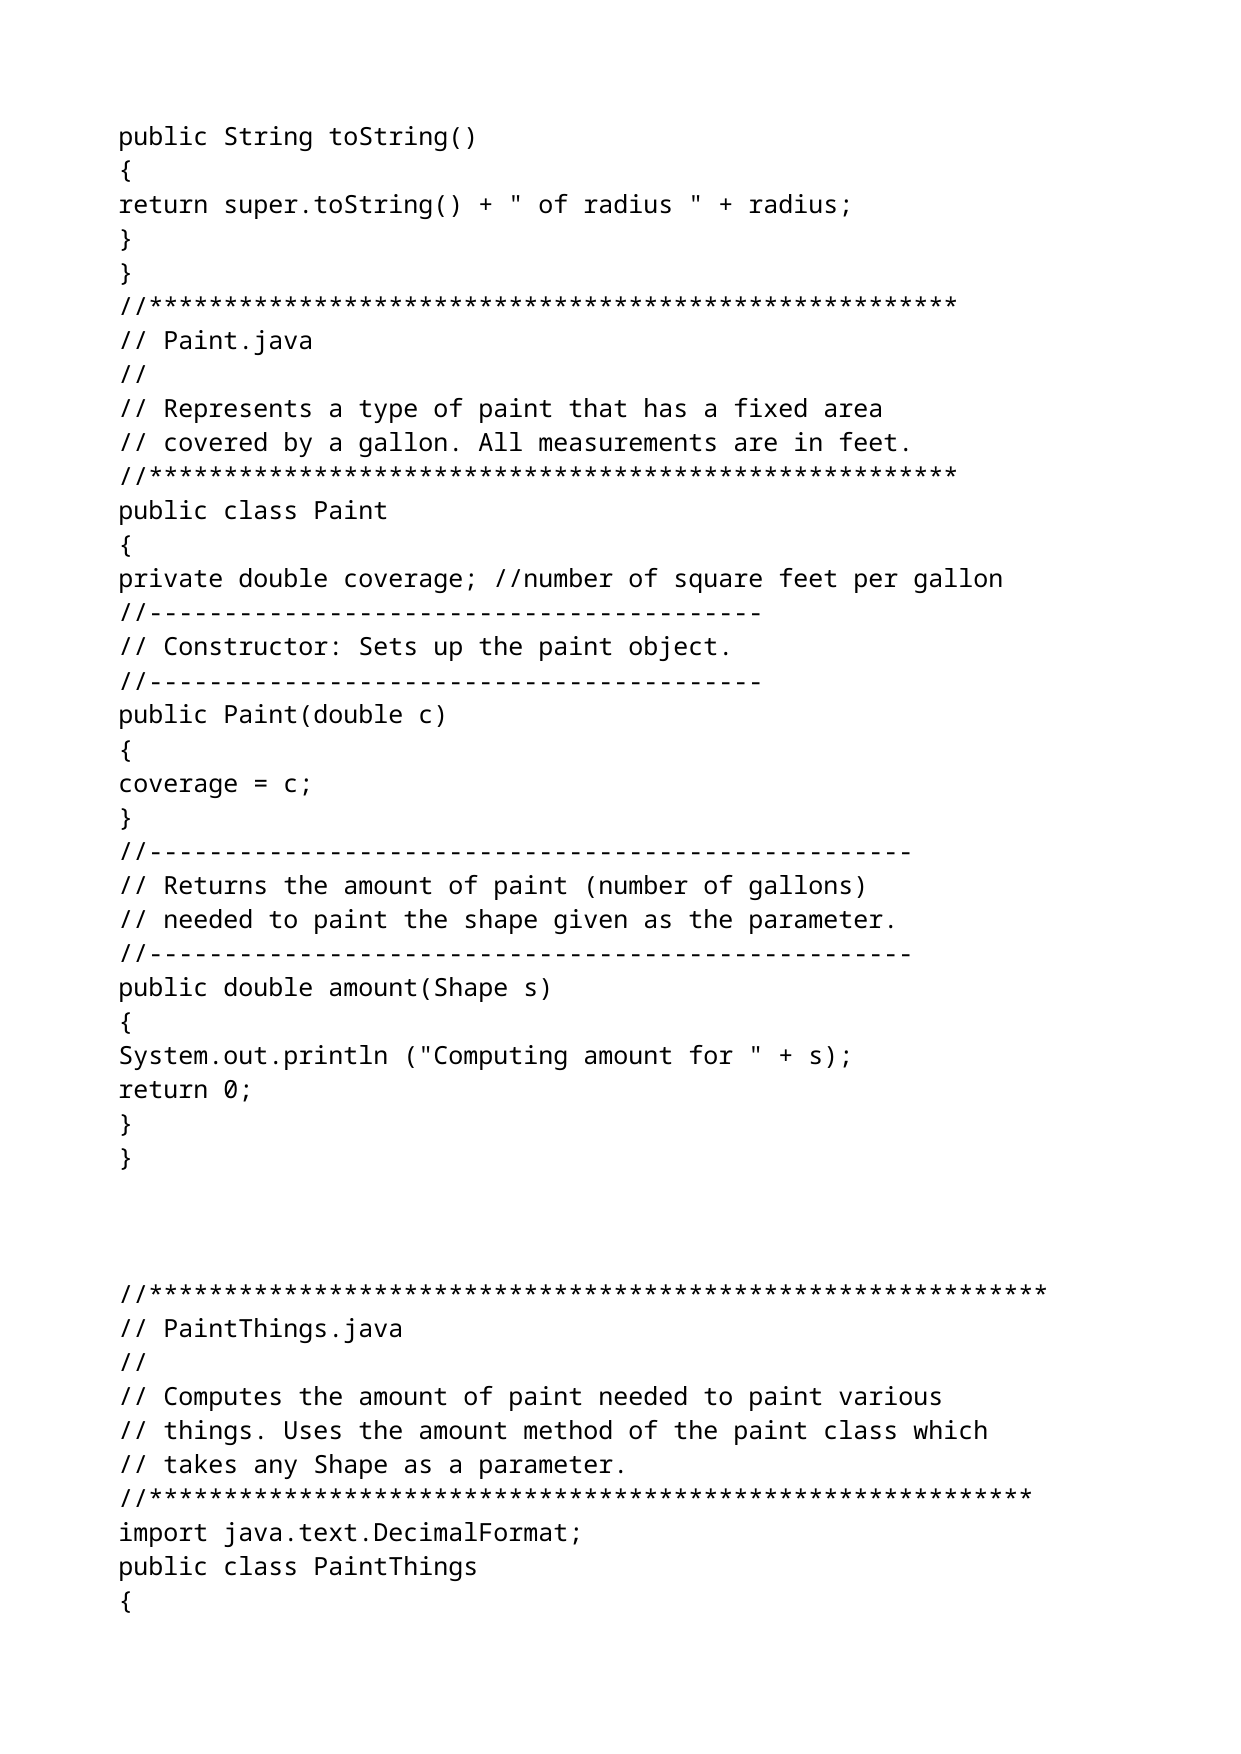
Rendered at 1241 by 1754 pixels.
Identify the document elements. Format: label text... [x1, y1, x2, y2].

text // PaintThings.java [118, 1310, 1122, 1344]
text { [118, 152, 1122, 186]
text // Returns the amount of paint (number of gallons) [118, 867, 1122, 902]
text // Constructor: Sets up the paint object. [118, 629, 1122, 663]
text //--------------------------------------------------- [118, 833, 1122, 867]
text //****************************************************** [118, 459, 1122, 493]
text import java.text.DecimalFormat; [118, 1515, 1122, 1549]
text //*********************************************************** [118, 1481, 1122, 1515]
text // Represents a type of paint that has a fixed area [118, 391, 1122, 425]
text private double coverage; //number of square feet per gallon [118, 561, 1122, 595]
text //--------------------------------------------------- [118, 936, 1122, 970]
text // [118, 1344, 1122, 1378]
text { [118, 1004, 1122, 1038]
text } [118, 1140, 1122, 1174]
text System.out.println ("Computing amount for " + s); [118, 1038, 1122, 1072]
text //----------------------------------------- [118, 663, 1122, 697]
text } [118, 254, 1122, 288]
text { [118, 1583, 1122, 1617]
text // things. Uses the amount method of the paint class which [118, 1412, 1122, 1447]
text // takes any Shape as a parameter. [118, 1447, 1122, 1481]
text public class PaintThings [118, 1549, 1122, 1583]
text return 0; [118, 1072, 1122, 1106]
text // Paint.java [118, 322, 1122, 357]
text public double amount(Shape s) [118, 970, 1122, 1004]
text } [118, 220, 1122, 254]
text //----------------------------------------- [118, 595, 1122, 629]
text // Computes the amount of paint needed to paint various [118, 1378, 1122, 1412]
text } [118, 799, 1122, 833]
text return super.toString() + " of radius " + radius; [118, 186, 1122, 220]
text public Paint(double c) [118, 697, 1122, 731]
text public String toString() [118, 118, 1122, 152]
text coverage = c; [118, 765, 1122, 799]
text //****************************************************** [118, 288, 1122, 322]
text { [118, 731, 1122, 765]
text public class Paint [118, 493, 1122, 527]
text // [118, 357, 1122, 391]
text //************************************************************ [118, 1276, 1122, 1310]
text // covered by a gallon. All measurements are in feet. [118, 425, 1122, 459]
text } [118, 1106, 1122, 1140]
text { [118, 527, 1122, 561]
text // needed to paint the shape given as the parameter. [118, 902, 1122, 936]
